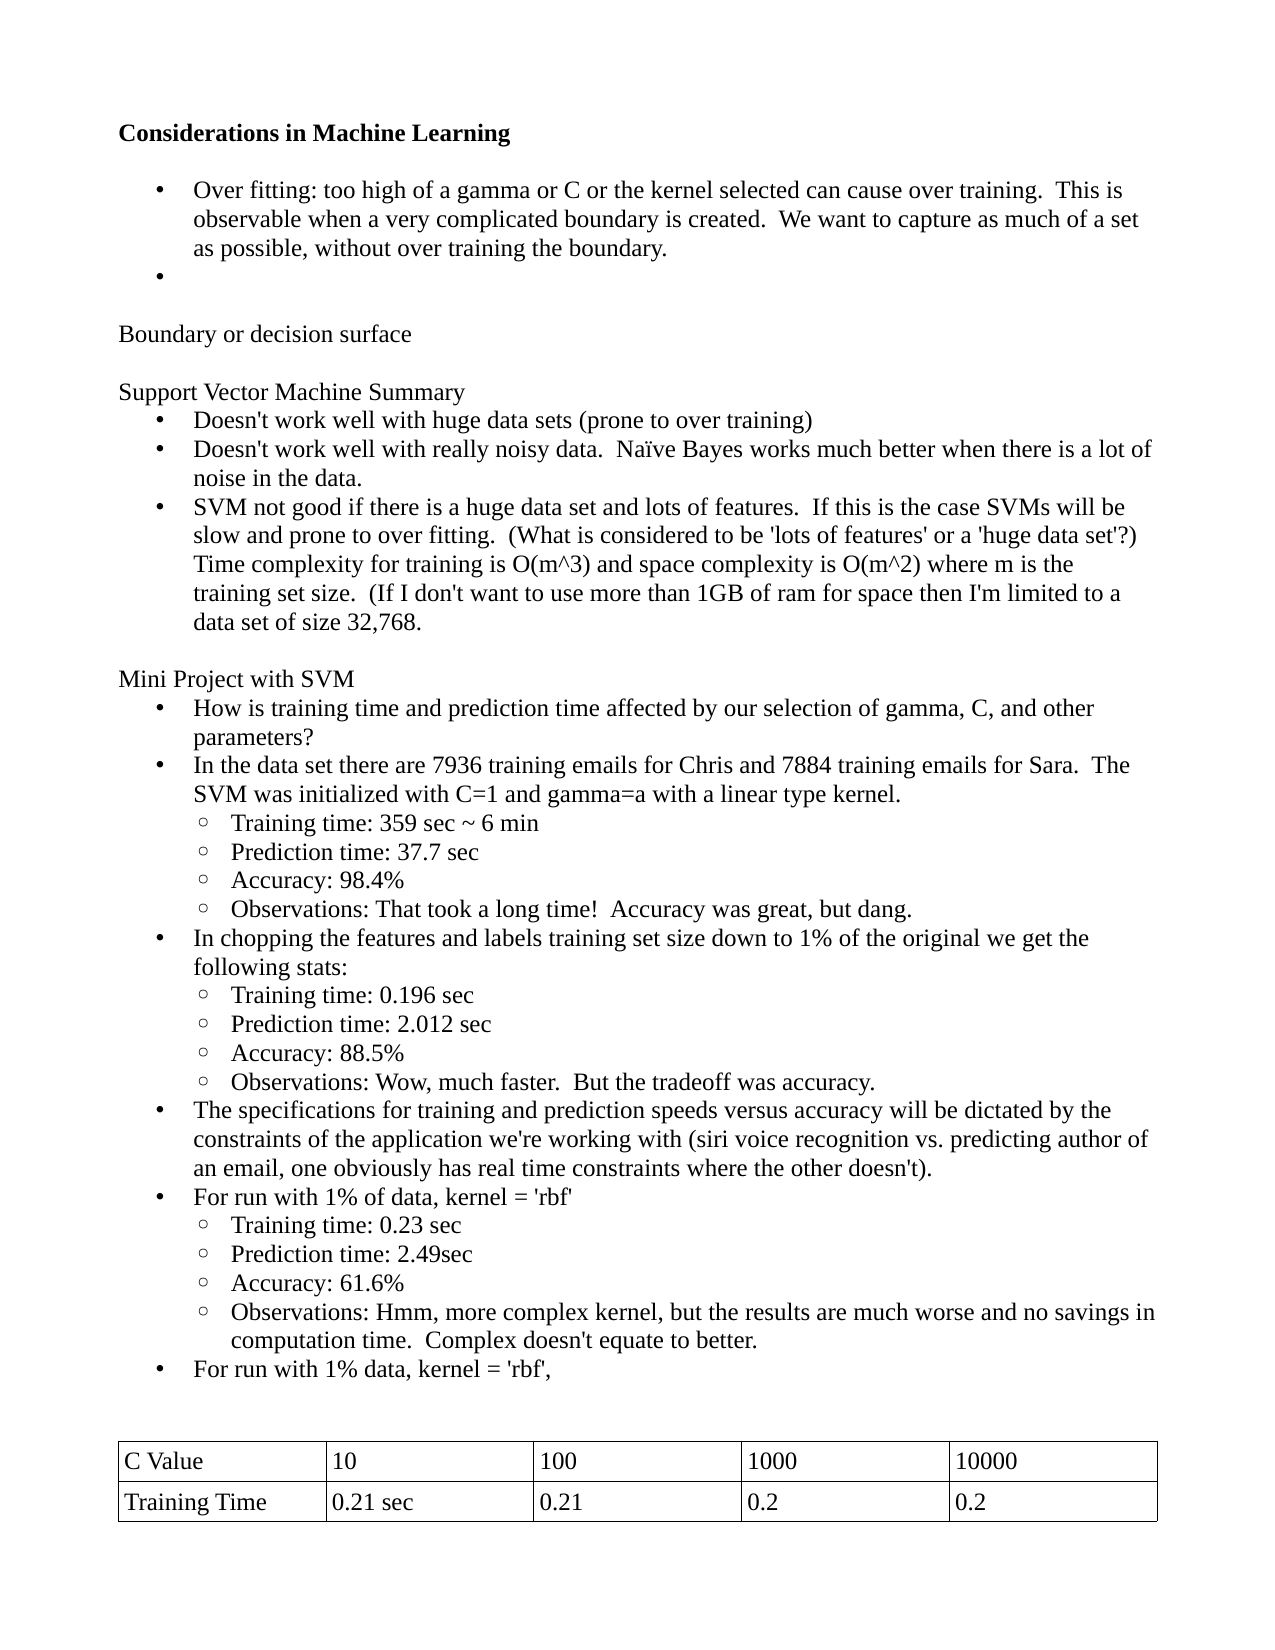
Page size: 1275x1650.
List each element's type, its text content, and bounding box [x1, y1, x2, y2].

list In chopping the features and labels training set size down to 1% of the original we get the following stats: [156, 923, 1157, 981]
table_header C Value [119, 1442, 326, 1481]
list SVM not good if there is a huge data set and lots of features. If this is the case SVMs will be slow and prone to over fitting. (What is considered to be 'lots of features' or a 'huge data set'?) Time complexity for training is O(m^3) and space complexity is O(m^2) where m is the training set size. (If I don't want to use more than 1GB of ram for space then I'm limited to a data set of size 32,768. [156, 492, 1157, 636]
list How is training time and prediction time affected by our selection of gamma, C, and other parameters? [156, 693, 1157, 751]
list Accuracy: 88.5% [193, 1038, 1157, 1067]
list Training time: 0.23 sec [193, 1211, 1157, 1239]
text Considerations in Machine Learning [118, 118, 1157, 147]
list For run with 1% data, kernel = 'rbf', [156, 1354, 1157, 1383]
list Doesn't work well with huge data sets (prone to over training) [156, 406, 1157, 434]
list Prediction time: 2.49sec [193, 1239, 1157, 1268]
table_header 10 [327, 1442, 533, 1481]
table_header 100 [534, 1442, 741, 1481]
list Observations: Wow, much faster. But the tradeoff was accuracy. [193, 1067, 1157, 1096]
list Prediction time: 37.7 sec [193, 837, 1157, 866]
table_cell 0.2 [950, 1482, 1157, 1521]
list Doesn't work well with really noisy data. Naïve Bayes works much better when there is a lot of noise in the data. [156, 434, 1157, 492]
list Over fitting: too high of a gamma or C or the kernel selected can cause over training. This is observable when a very complicated boundary is created. We want to capture as much of a set as possible, without over training the boundary. [156, 176, 1157, 262]
table_cell 0.21 sec [327, 1482, 533, 1521]
list The specifications for training and prediction speeds versus accuracy will be dictated by the constraints of the application we're working with (siri voice recognition vs. predicting author of an email, one obviously has real time constraints where the other doesn't). [156, 1096, 1157, 1182]
table_cell 0.2 [742, 1482, 949, 1521]
text Support Vector Machine Summary [118, 377, 1157, 406]
table_header 10000 [950, 1442, 1157, 1481]
list Observations: Hmm, more complex kernel, but the results are much worse and no savings in computation time. Complex doesn't equate to better. [193, 1297, 1157, 1354]
text Boundary or decision surface [118, 319, 1157, 348]
list In the data set there are 7936 training emails for Chris and 7884 training emails for Sara. The SVM was initialized with C=1 and gamma=a with a linear type kernel. [156, 751, 1157, 808]
table_header 1000 [742, 1442, 949, 1481]
list Observations: That took a long time! Accuracy was great, but dang. [193, 894, 1157, 923]
table_cell 0.21 [534, 1482, 741, 1521]
list Prediction time: 2.012 sec [193, 1009, 1157, 1038]
list Accuracy: 98.4% [193, 866, 1157, 894]
text Mini Project with SVM [118, 664, 1157, 693]
list Accuracy: 61.6% [193, 1268, 1157, 1297]
list Training time: 0.196 sec [193, 981, 1157, 1009]
list For run with 1% of data, kernel = 'rbf' [156, 1182, 1157, 1211]
list Training time: 359 sec ~ 6 min [193, 808, 1157, 837]
table_cell Training Time [119, 1482, 326, 1521]
